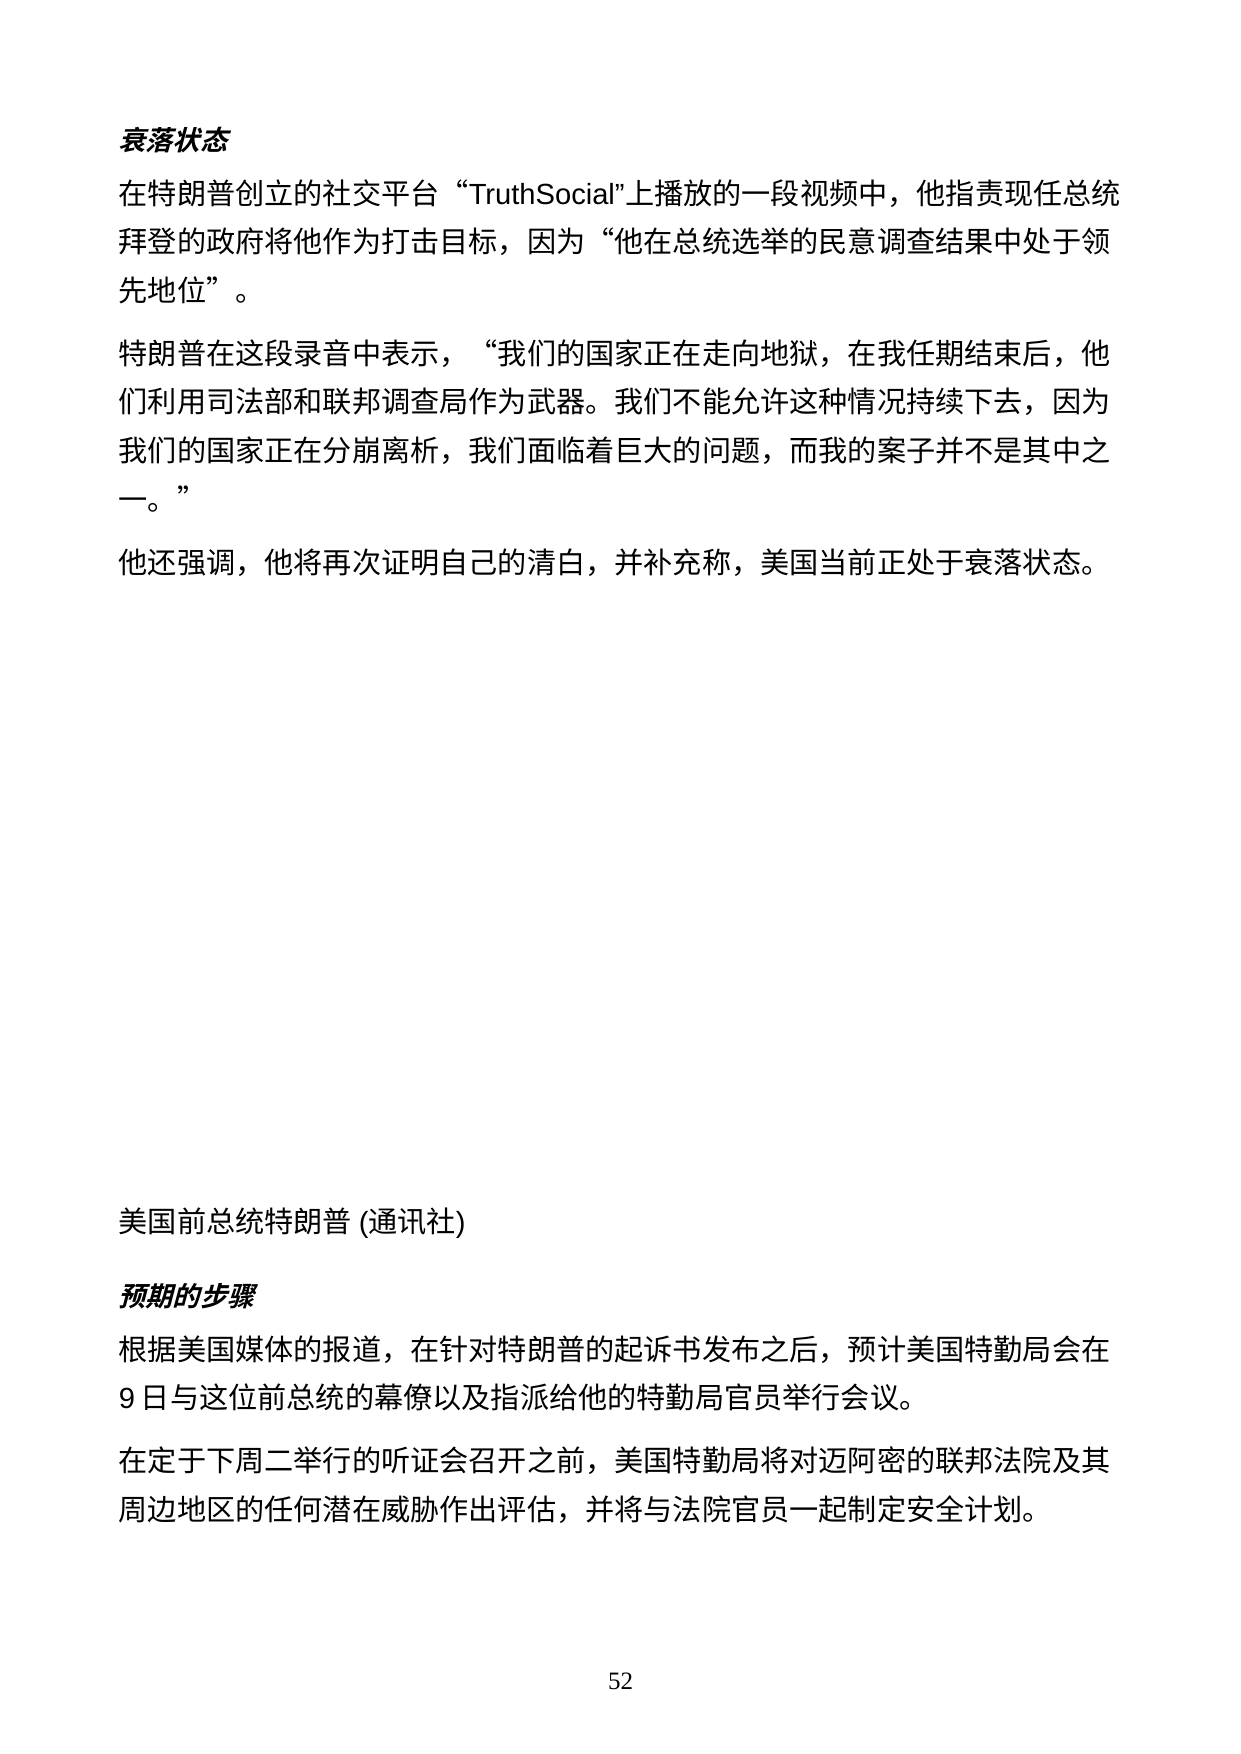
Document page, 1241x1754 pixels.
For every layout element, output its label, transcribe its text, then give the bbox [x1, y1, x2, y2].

text 在特朗普创立的社交平台“TruthSocial”上播放的一段视频中，他指责现任总统拜登的政府将他作为打击目标，因为“他在总统选举的民意调查结果中处于领先地位”。 [118, 170, 1122, 310]
text 在定于下周二举行的听证会召开之前，美国特勤局将对迈阿密的联邦法院及其周边地区的任何潜在威胁作出评估，并将与法院官员一起制定安全计划。 [118, 1438, 1122, 1529]
text 特朗普在这段录音中表示，“我们的国家正在走向地狱，在我任期结束后，他们利用司法部和联邦调查局作为武器。我们不能允许这种情况持续下去，因为我们的国家正在分崩离析，我们面临着巨大的问题，而我的案子并不是其中之一。” [118, 331, 1122, 518]
text 他还强调，他将再次证明自己的清白，并补充称，美国当前正处于衰落状态。 [118, 539, 1122, 582]
text 美国前总统特朗普 (通讯社) [118, 602, 1122, 1241]
text 根据美国媒体的报道，在针对特朗普的起诉书发布之后，预计美国特勤局会在9日与这位前总统的幕僚以及指派给他的特勤局官员举行会议。 [118, 1326, 1122, 1417]
subtitle 衰落状态 [118, 118, 1122, 158]
subtitle 预期的步骤 [118, 1274, 1122, 1314]
